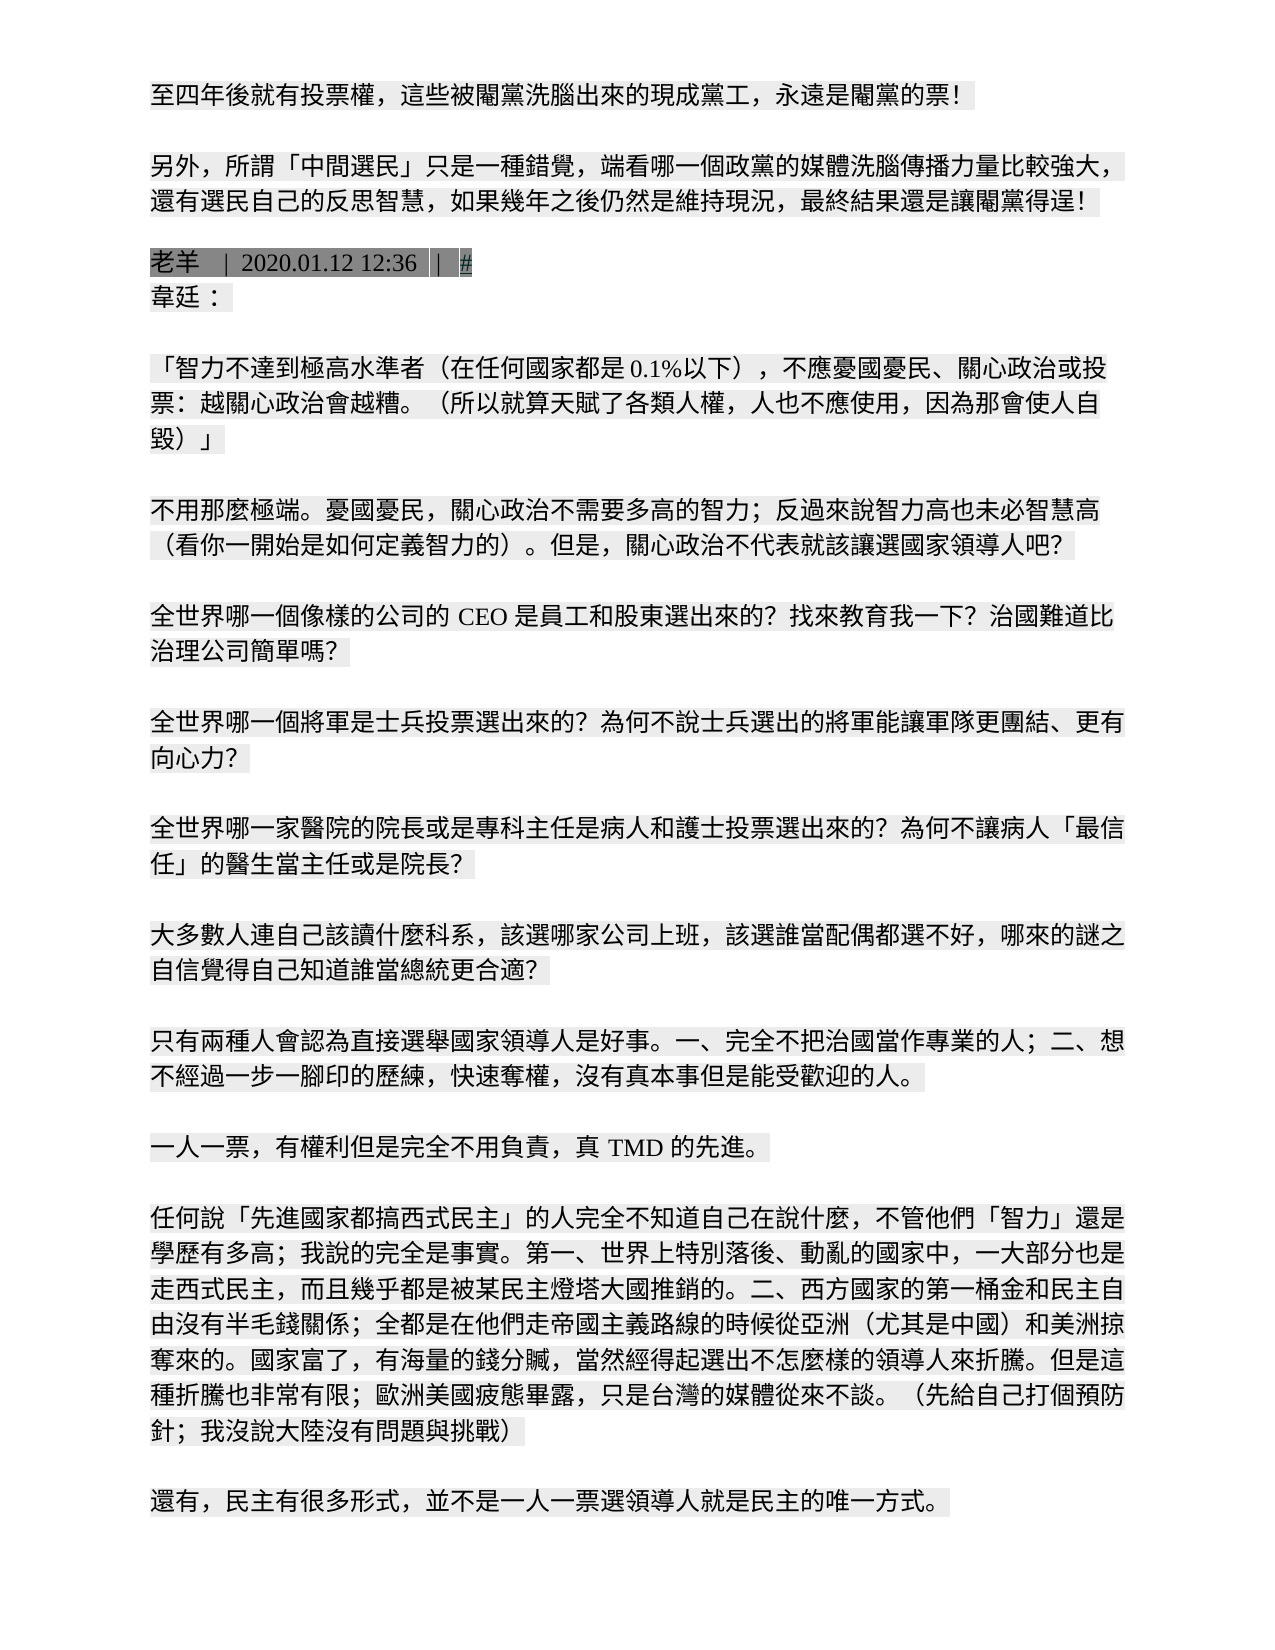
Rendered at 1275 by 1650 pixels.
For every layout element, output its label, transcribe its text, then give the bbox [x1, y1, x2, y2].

text 老羊 | 2020.01.12 12:36 | # [150, 242, 1125, 277]
text 至四年後就有投票權，這些被閹黨洗腦出來的現成黨工，永遠是閹黨的票！ 另外，所謂「中間選民」只是一種錯覺，端看哪一個政黨的媒體洗腦傳播力量比較強大，還有選民自己的反思智慧，如果幾年之後仍然是維持現況，最終結果還是讓閹黨得逞！ [150, 75, 1125, 217]
text 韋廷 ： 「智力不達到極高水準者（在任何國家都是0.1%以下），不應憂國憂民、關心政治或投票：越關心政治會越糟。（所以就算天賦了各類人權，人也不應使用，因為那會使人自毀）」 不用那麼極端。憂國憂民，關心政治不需要多高的智力；反過來說智力高也未必智慧高（看你一開始是如何定義智力的）。但是，關心政治不代表就該讓選國家領導人吧？ 全世界哪一個像樣的公司的 CEO 是員工和股東選出來的？找來教育我一下？治國難道比治理公司簡單嗎？ 全世界哪一個將軍是士兵投票選出來的？為何不說士兵選出的將軍能讓軍隊更團結、更有向心力？ 全世界哪一家醫院的院長或是專科主任是病人和護士投票選出來的？為何不讓病人「最信任」的醫生當主任或是院長？ 大多數人連自己該讀什麼科系，該選哪家公司上班，該選誰當配偶都選不好，哪來的謎之自信覺得自己知道誰當總統更合適？ 只有兩種人會認為直接選舉國家領導人是好事。一、完全不把治國當作專業的人；二、想不經過一步一腳印的歷練，快速奪權，沒有真本事但是能受歡迎的人。 一人一票，有權利但是完全不用負責，真 TMD 的先進。 任何說「先進國家都搞西式民主」的人完全不知道自己在說什麼，不管他們「智力」還是學歷有多高；我說的完全是事實。第一、世界上特別落後、動亂的國家中，一大部分也是走西式民主，而且幾乎都是被某民主燈塔大國推銷的。二、西方國家的第一桶金和民主自由沒有半毛錢關係；全都是在他們走帝國主義路線的時候從亞洲（尤其是中國）和美洲掠奪來的。國家富了，有海量的錢分贓，當然經得起選出不怎麼樣的領導人來折騰。但是這種折騰也非常有限；歐洲美國疲態畢露，只是台灣的媒體從來不談。（先給自己打個預防針；我沒說大陸沒有問題與挑戰） 還有，民主有很多形式，並不是一人一票選領導人就是民主的唯一方式。 「民主」是手段，不是目的；但是太多人把投票當目的，所以嘲笑，恐懼大陸人民不能選領導人，完全不知道最可笑可憐的是自己；以為是「自己」投下的那一票，其實只是接受媒體、財團、政黨訓練的結果。先想想「民主」真正的目的是什麼，想法自然就不會被侷限在非要投票選領導人才是民主；因為條條大路通羅馬，羅馬才是目的，大路 A 只是眾多通往羅馬的路徑之一罷了。 說大陸人沒有言論自由，沒有抱怨政府的自由等等，完全是抹黑；這種事情自己稍微上網看看，和一些大陸人聊聊就能夠知道。他們是有管制言論，但是他們的管制不是為了箝制思想，而是為了維穩（他們甚至因為顧忌大陸人民的反應而過濾台灣那些仇中的言論；要是他們大肆宣傳台灣人叫他們「支那」，要不要見識見識什麼是「民意」）？有時當然會有管制過度的情況，但是整體而言他們是越來越開放，越來越自信。台灣呢？民主自由這麼有力量，這麼好，居然還 TMD 怕專制獨裁不人道的老共滲透？害怕的難道不該是大陸嗎？這需要很高智商的人才看得出其中的荒謬嗎？大陸光是 2018 年出境旅遊人數就將近1.5億，怎麼中南海不怕他們呼吸到國外香甜自由的空氣就不回來了？ 心理學裡有個 Dunning–Kruger 效應，用白話來說就是越笨的人越自信。為什麼？因為笨的人根本不知道自己知道什麼，不知道什麼，所以對自己的能力有完全不符合實際的高估；也就是孔子說的「知之為知之，不知為不知，是知也」的反面說法。 不是不能投票，不是不能關心政治，而是要規範人民投票的範圍。我並不是說西方的政治制度完全沒有值得我們學習之處；當然不是這個意思。不需要俯視，但更不需要仰視，平視即可；學習他人之長，但是絕不要一切以西方為標準。五四時期有這樣的想法情有可原，但是五四已經一百年了，今日之中國不是當時之中國。今天台灣人對歐美日如此尊崇，對大陸如此鄙夷，完全是不知過去，不知今日的結果；當然也不可能看得到未來。 你若有心，建議你到 YouTube 上找復旦大學中國研究院的范勇鵬的視頻；從那裡開始。不用去理會你那些「聰明」的同事朋友了；讓自己成長吧。 [150, 277, 1125, 1552]
